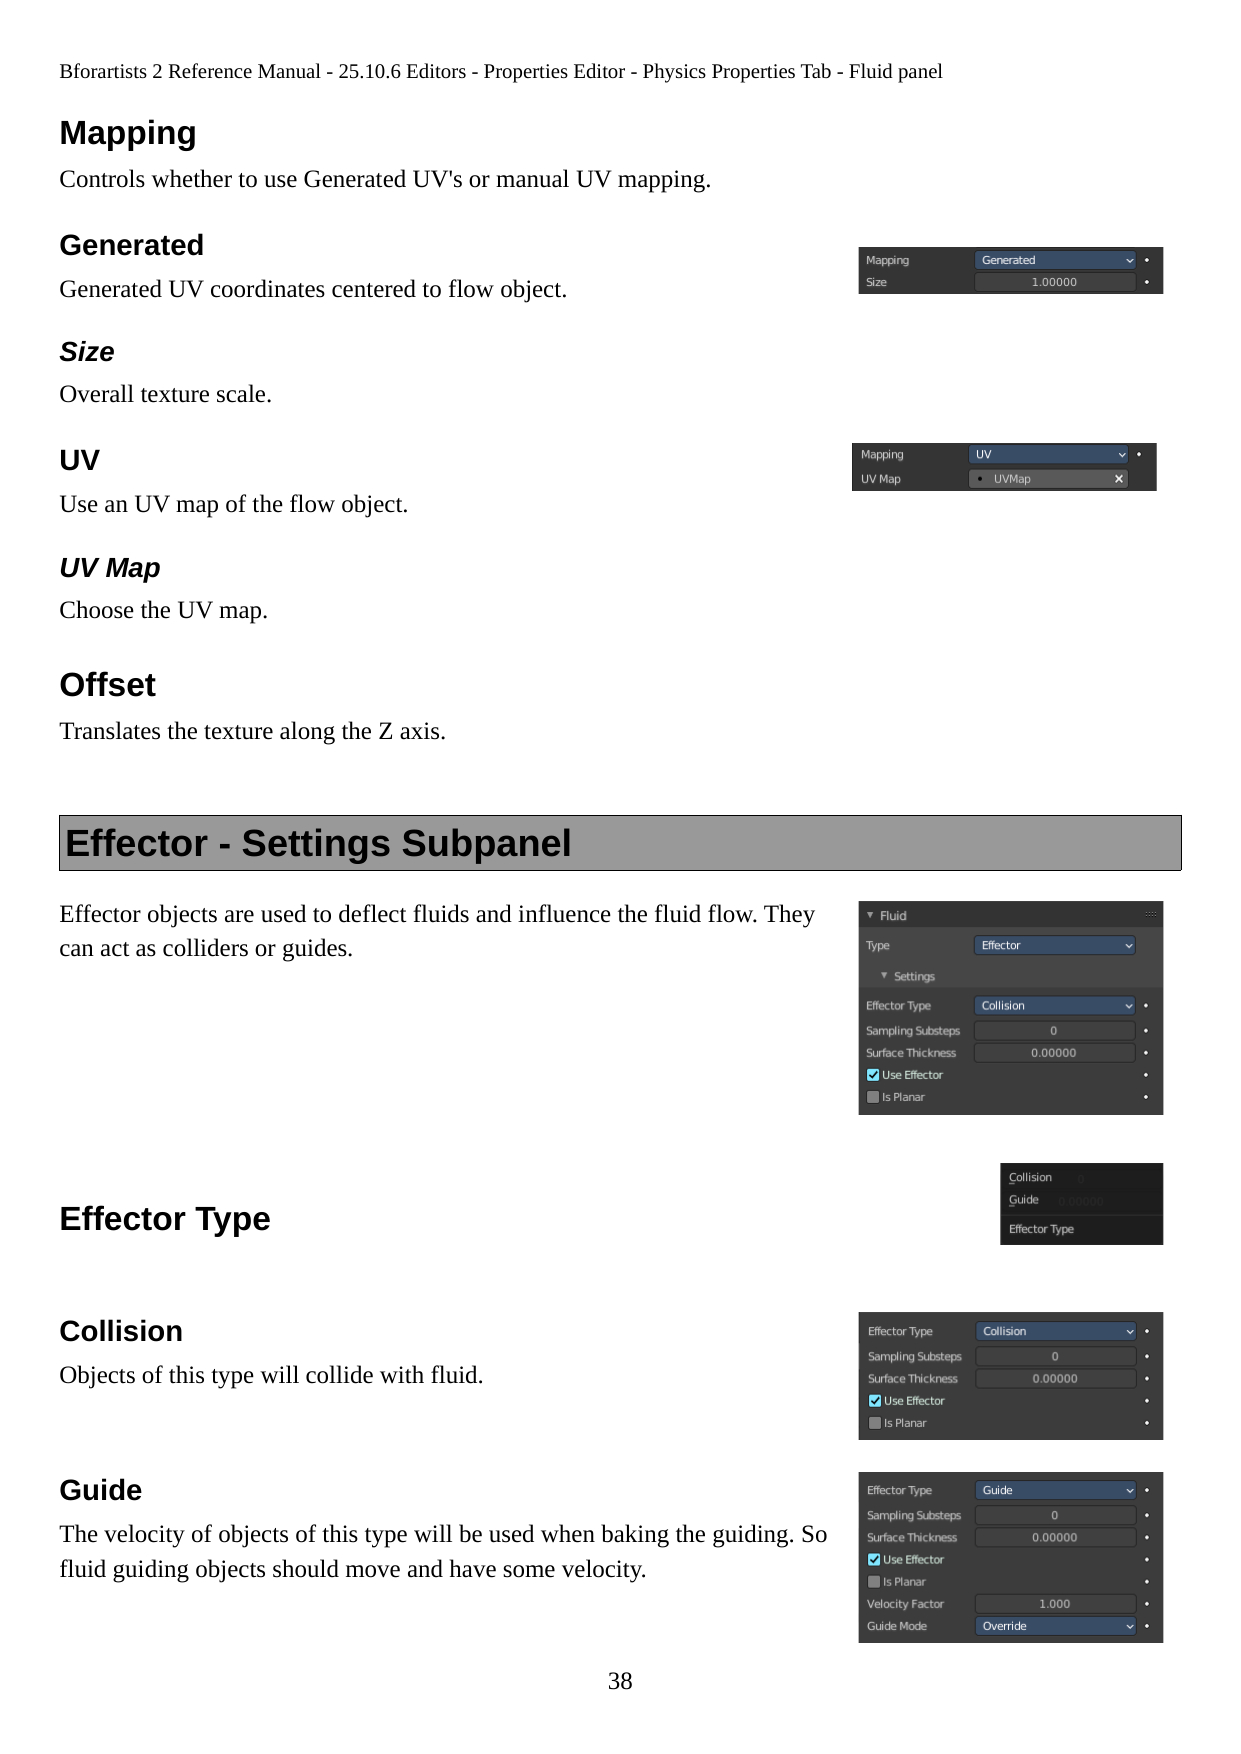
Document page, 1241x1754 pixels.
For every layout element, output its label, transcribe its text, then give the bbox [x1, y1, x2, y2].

picture [1000, 1163, 1164, 1245]
subtitle [1164, 1199, 1181, 1238]
text Controls whether to use Generated UV's or manual UV mapping. [59, 164, 1181, 192]
subtitle [1157, 443, 1181, 477]
text Translates the texture along the Z axis. [59, 716, 1181, 745]
text Objects of this type will collide with fluid. [59, 1360, 858, 1389]
subtitle Generated [59, 227, 1181, 261]
subtitle Size [59, 335, 1181, 367]
text Effector objects are used to deflect fluids and influence the fluid flow. They can act as colliders or guides. [59, 899, 1181, 962]
subtitle Mapping [59, 113, 1181, 151]
text Choose the UV map. [59, 595, 1181, 624]
picture [858, 1472, 1164, 1643]
text Overall texture scale. [59, 379, 1181, 408]
subtitle UV Map [59, 551, 1181, 583]
picture [858, 247, 1164, 294]
subtitle [1164, 1473, 1181, 1507]
subtitle Collision [59, 1314, 858, 1348]
text Generated UV coordinates centered to flow object. [59, 274, 1181, 302]
subtitle Offset [59, 665, 1181, 704]
picture [858, 901, 1164, 1115]
table_header Effector - Settings Subpanel [60, 816, 1181, 870]
text Use an UV map of the flow object. [59, 489, 1181, 518]
subtitle UV [59, 443, 852, 477]
subtitle Guide [59, 1473, 858, 1507]
text The velocity of objects of this type will be used when baking the guiding. So fluid guiding objects should move and have some velocity. [59, 1519, 858, 1582]
picture [858, 1312, 1164, 1440]
picture [852, 443, 1157, 491]
subtitle [1164, 1314, 1181, 1348]
subtitle Effector Type [59, 1199, 1000, 1238]
